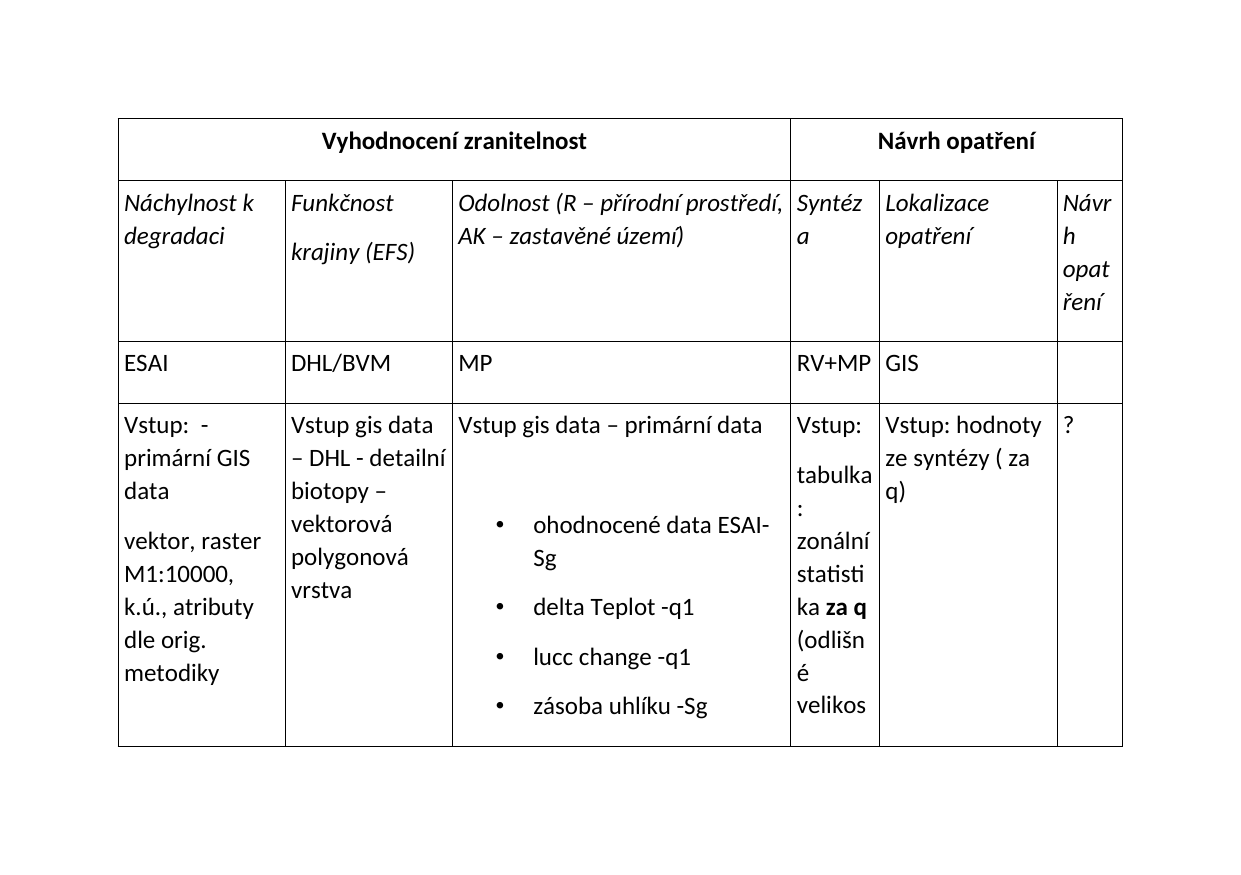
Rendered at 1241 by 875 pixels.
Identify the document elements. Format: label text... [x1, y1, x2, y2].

table_cell Vstup: tabulka: zonální statistika za q (odlišné velikos [791, 404, 879, 746]
table_cell Lokalizace opatření [880, 181, 1057, 341]
table_header Návrh opatření [791, 119, 1122, 180]
table_cell GIS [880, 342, 1057, 403]
table_cell Náchylnost k degradaci [119, 181, 285, 341]
table_cell Vstup: -primární GIS data vektor, raster M1:10000, k.ú., atributy dle orig. metodiky [119, 404, 285, 746]
table_cell [1058, 342, 1122, 403]
table_cell Vstup gis data – DHL - detailní biotopy – vektorová polygonová vrstva [286, 404, 452, 746]
table_cell ? [1058, 404, 1122, 746]
table_cell RV+MP [791, 342, 879, 403]
table_cell DHL/BVM [286, 342, 452, 403]
table_header Vyhodnocení zranitelnost [119, 119, 790, 180]
table_cell Syntéza [791, 181, 879, 341]
table_cell Odolnost (R – přírodní prostředí, AK – zastavěné území) [453, 181, 790, 341]
table_cell Funkčnost krajiny (EFS) [286, 181, 452, 341]
table_cell Vstup: hodnoty ze syntézy ( za q) [880, 404, 1057, 746]
table_cell MP [453, 342, 790, 403]
table_cell ESAI [119, 342, 285, 403]
table_cell Návrh opatření [1058, 181, 1122, 341]
table_cell Vstup gis data – primární data ohodnocené data ESAI- Sg delta Teplot -q1 lucc change -q1 zásoba uhlíku -Sg evapotrans - Sg vodoretence-q2/Sq Hbod - Sg stupně OP – Sg D2N q3 Diversita druhů –Sg 3x KE metrika -q3 [453, 404, 790, 746]
